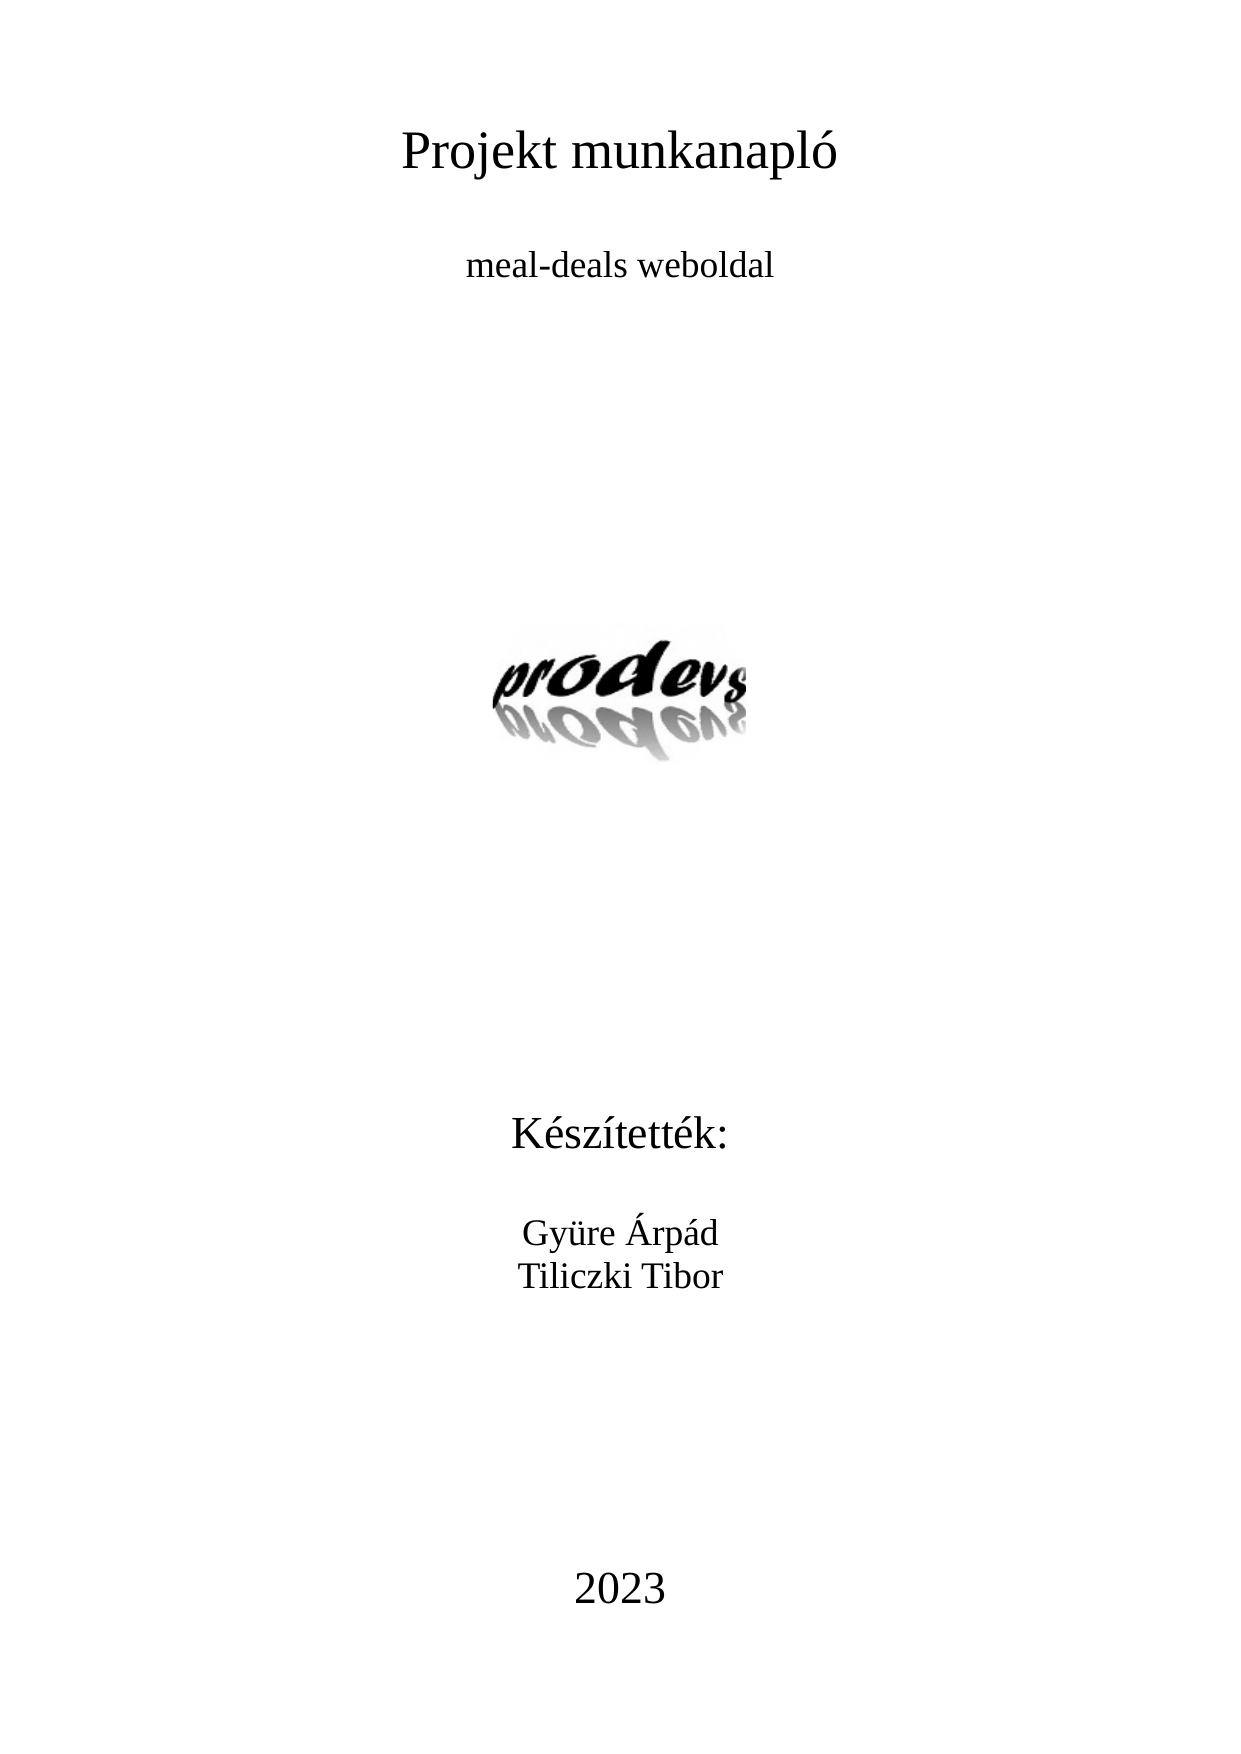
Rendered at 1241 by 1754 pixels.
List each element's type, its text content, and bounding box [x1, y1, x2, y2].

text Tiliczki Tibor [118, 1254, 1122, 1297]
text 2023 [118, 1560, 1122, 1613]
text meal-deals weboldal [118, 243, 1122, 286]
text Gyüre Árpád [118, 1211, 1122, 1254]
text Projekt munkanapló [118, 118, 1122, 180]
text Készítették: [118, 1105, 1122, 1158]
picture [492, 622, 746, 782]
